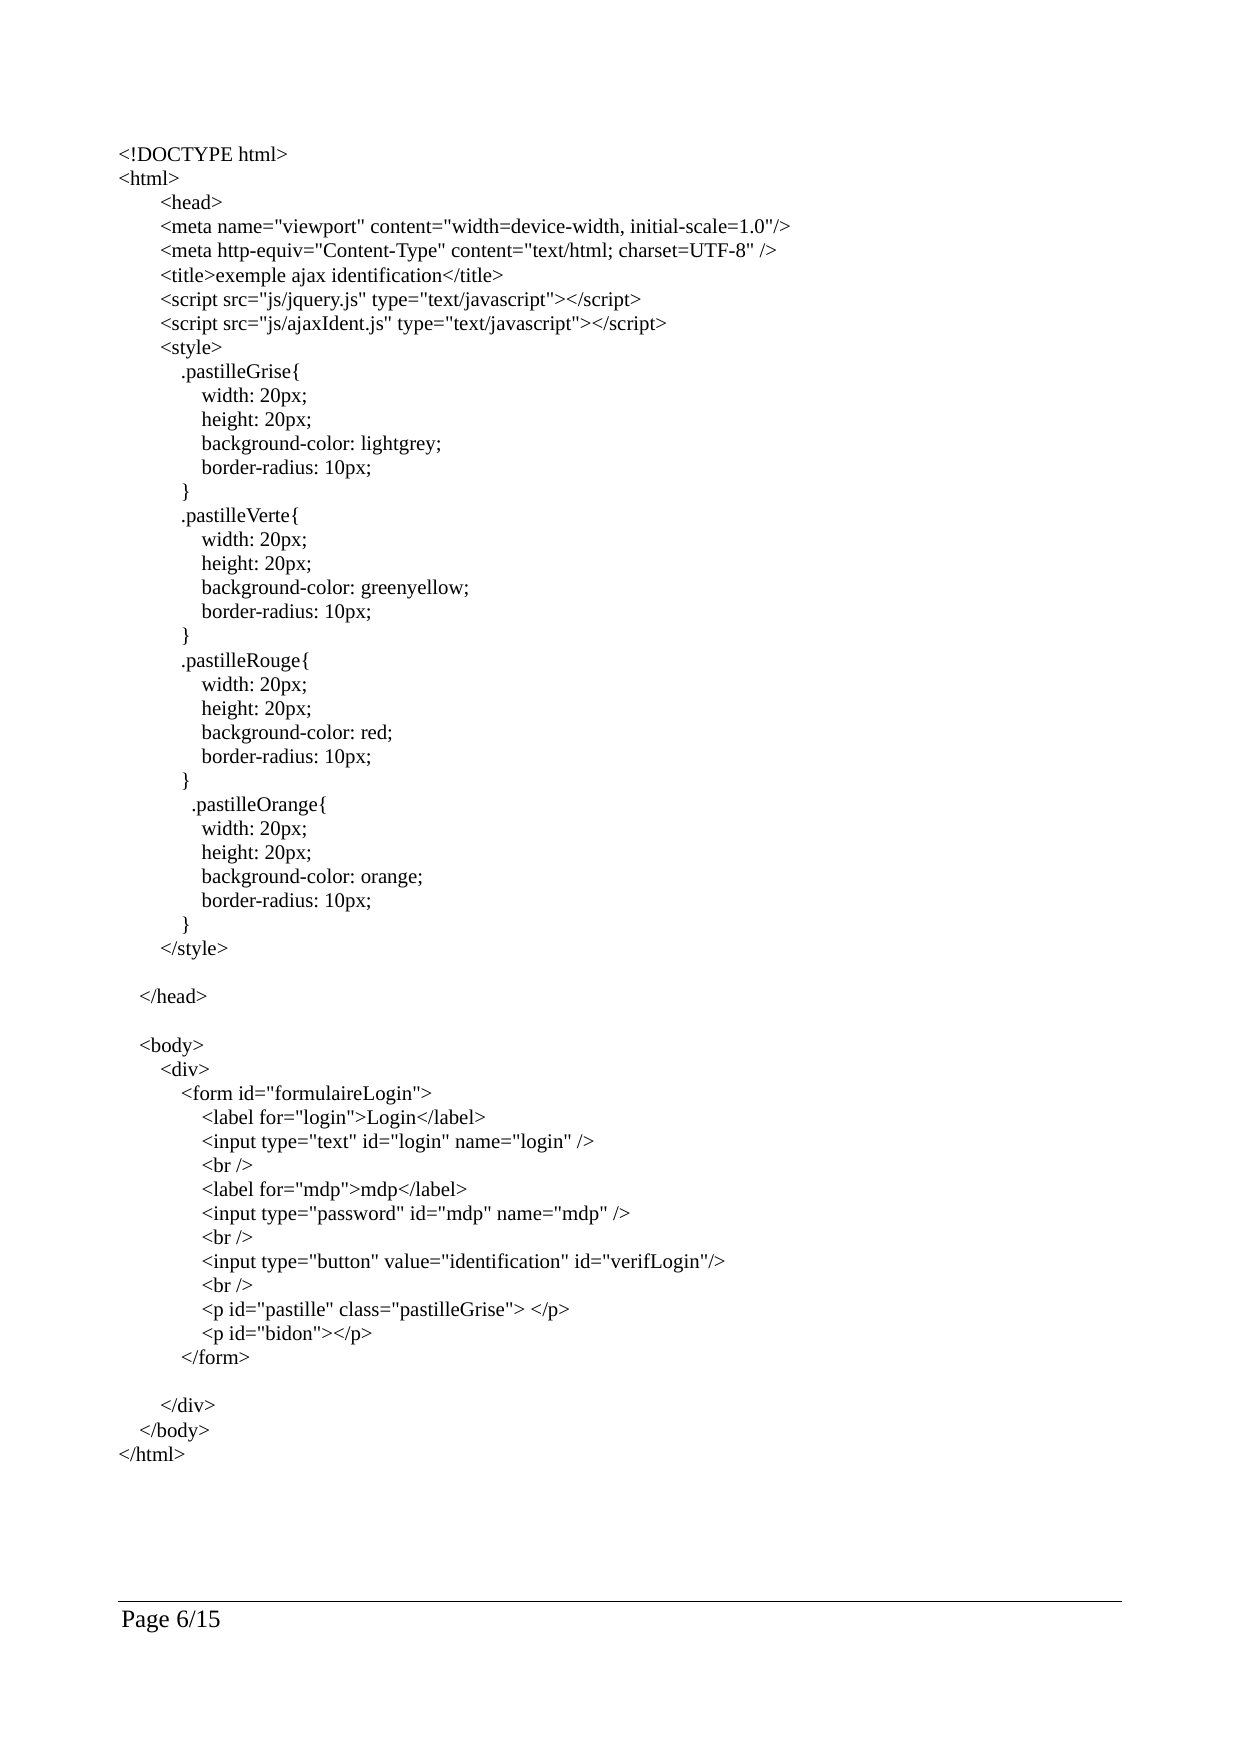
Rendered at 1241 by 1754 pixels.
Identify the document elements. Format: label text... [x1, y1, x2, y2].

text </html> [118, 1442, 1122, 1466]
text <input type="password" id="mdp" name="mdp" /> [118, 1201, 1122, 1225]
text height: 20px; [118, 407, 1122, 431]
text background-color: orange; [118, 864, 1122, 888]
text <br /> [118, 1225, 1122, 1249]
text .pastilleRouge{ [118, 647, 1122, 672]
text <input type="button" value="identification" id="verifLogin"/> [118, 1249, 1122, 1273]
text background-color: greenyellow; [118, 575, 1122, 599]
text </div> [118, 1393, 1122, 1417]
text <body> [118, 1032, 1122, 1057]
text <script src="js/jquery.js" type="text/javascript"></script> [118, 287, 1122, 311]
text <input type="text" id="login" name="login" /> [118, 1129, 1122, 1153]
text } [118, 912, 1122, 936]
text border-radius: 10px; [118, 599, 1122, 623]
text .pastilleVerte{ [118, 503, 1122, 527]
text width: 20px; [118, 527, 1122, 551]
text width: 20px; [118, 383, 1122, 407]
text <meta http-equiv="Content-Type" content="text/html; charset=UTF-8" /> [118, 238, 1122, 262]
text background-color: red; [118, 720, 1122, 744]
text </style> [118, 936, 1122, 960]
text <br /> [118, 1153, 1122, 1177]
text border-radius: 10px; [118, 744, 1122, 768]
text <script src="js/ajaxIdent.js" type="text/javascript"></script> [118, 311, 1122, 335]
text <p id="pastille" class="pastilleGrise"> </p> [118, 1297, 1122, 1321]
text <label for="login">Login</label> [118, 1105, 1122, 1129]
text border-radius: 10px; [118, 888, 1122, 912]
text <form id="formulaireLogin"> [118, 1081, 1122, 1105]
text height: 20px; [118, 840, 1122, 864]
text } [118, 768, 1122, 792]
text .pastilleOrange{ [118, 792, 1122, 816]
text <title>exemple ajax identification</title> [118, 262, 1122, 287]
text </form> [118, 1345, 1122, 1369]
text } [118, 623, 1122, 647]
text <head> [118, 190, 1122, 214]
text <p id="bidon"></p> [118, 1321, 1122, 1345]
text <!DOCTYPE html> [118, 142, 1122, 166]
text border-radius: 10px; [118, 455, 1122, 479]
text <meta name="viewport" content="width=device-width, initial-scale=1.0"/> [118, 214, 1122, 238]
text <br /> [118, 1273, 1122, 1297]
text width: 20px; [118, 816, 1122, 840]
text } [118, 479, 1122, 503]
text height: 20px; [118, 696, 1122, 720]
text height: 20px; [118, 551, 1122, 575]
text </head> [118, 984, 1122, 1008]
text .pastilleGrise{ [118, 359, 1122, 383]
text </body> [118, 1417, 1122, 1442]
text <label for="mdp">mdp</label> [118, 1177, 1122, 1201]
text <html> [118, 166, 1122, 190]
text background-color: lightgrey; [118, 431, 1122, 455]
text <style> [118, 335, 1122, 359]
text width: 20px; [118, 672, 1122, 696]
text <div> [118, 1057, 1122, 1081]
